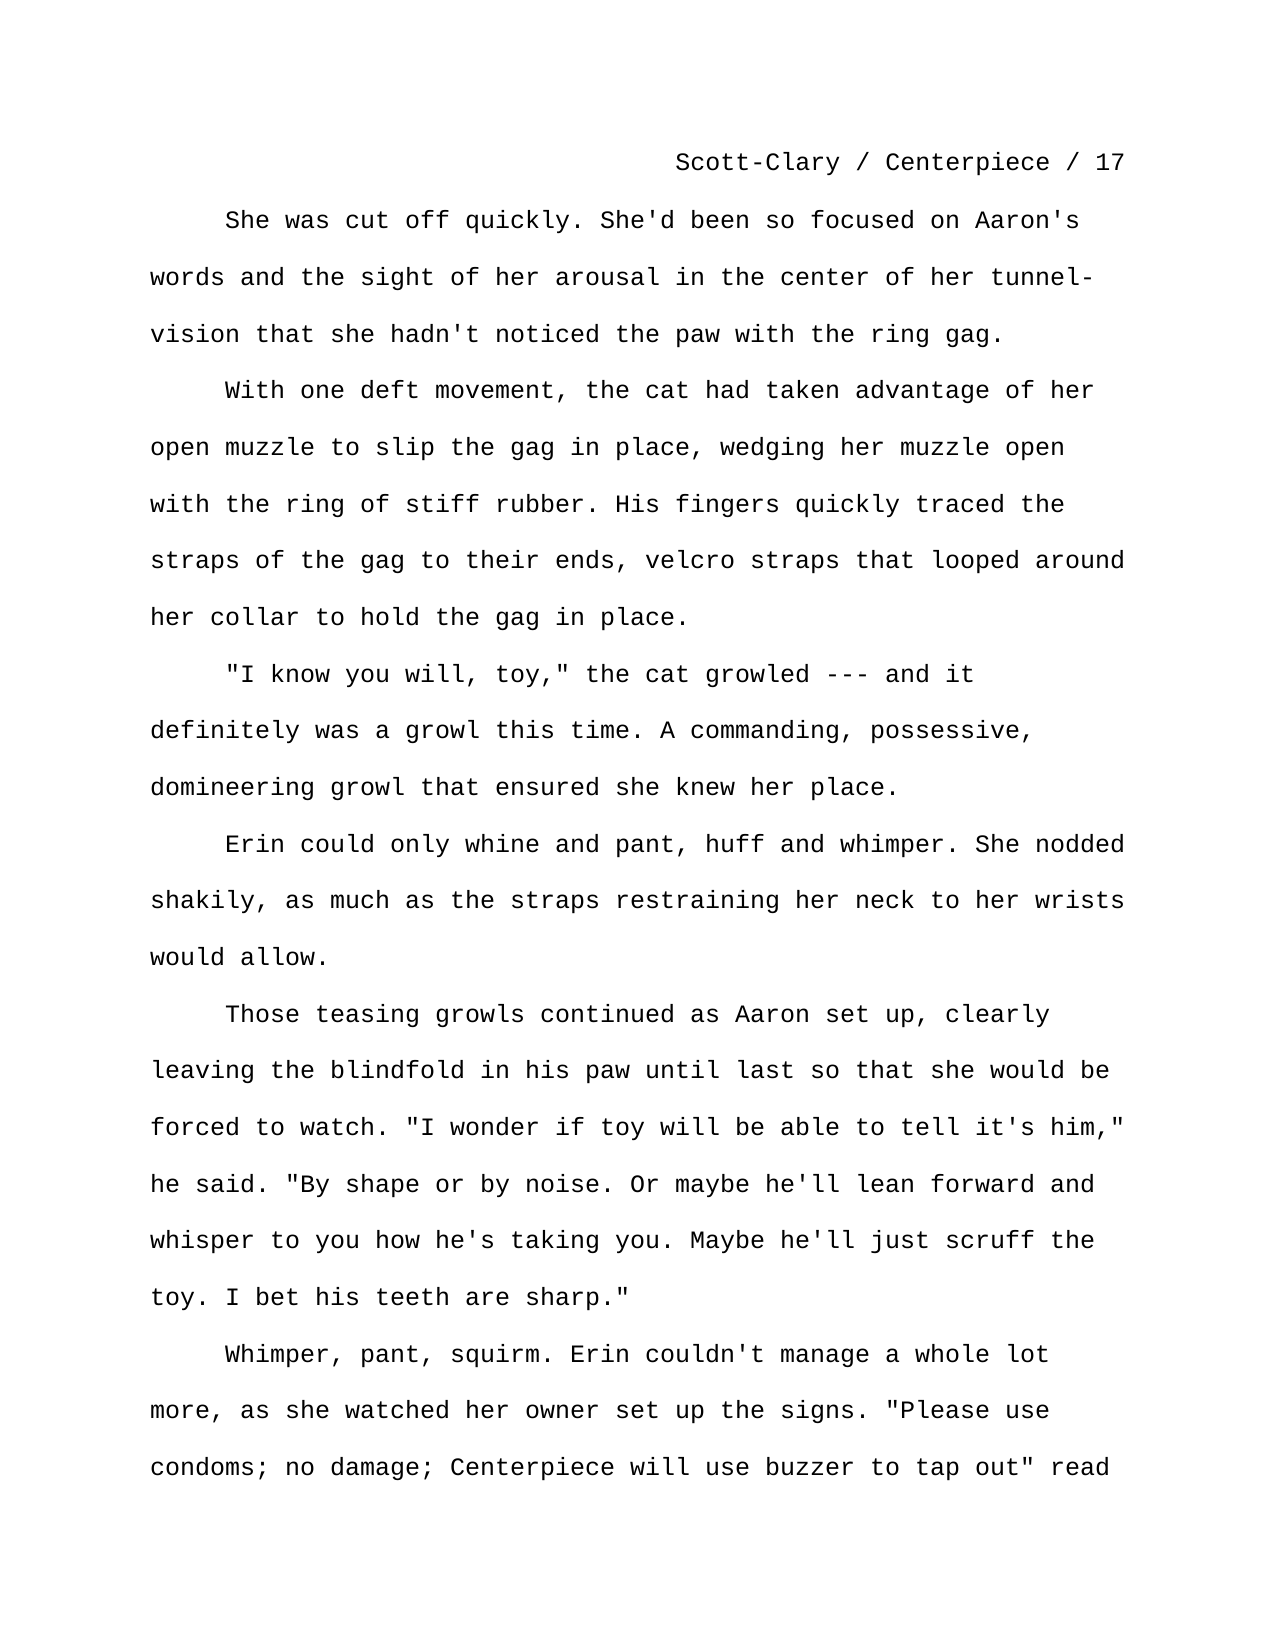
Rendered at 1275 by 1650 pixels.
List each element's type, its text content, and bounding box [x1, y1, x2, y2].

text Erin could only whine and pant, huff and whimper. She nodded shakily, as much as the straps restraining her neck to her wrists would allow. [150, 831, 1125, 973]
text Whimper, pant, squirm. Erin couldn't manage a whole lot more, as she watched her owner set up the signs. "Please use condoms; no damage; Centerpiece will use buzzer to tap out" read [150, 1341, 1125, 1483]
text "I know you will, toy," the cat growled --- and it definitely was a growl this time. A commanding, possessive, domineering growl that ensured she knew her place. [150, 661, 1125, 803]
text Those teasing growls continued as Aaron set up, clearly leaving the blindfold in his paw until last so that she would be forced to watch. "I wonder if toy will be able to tell it's him," he said. "By shape or by noise. Or maybe he'll lean forward and whisper to you how he's taking you. Maybe he'll just scruff the toy. I bet his teeth are sharp." [150, 1001, 1125, 1313]
text With one deft movement, the cat had taken advantage of her open muzzle to slip the gag in place, wedging her muzzle open with the ring of stiff rubber. His fingers quickly traced the straps of the gag to their ends, velcro straps that looped around her collar to hold the gag in place. [150, 378, 1125, 633]
text She was cut off quickly. She'd been so focused on Aaron's words and the sight of her arousal in the center of her tunnel-vision that she hadn't noticed the paw with the ring gag. [150, 208, 1125, 349]
